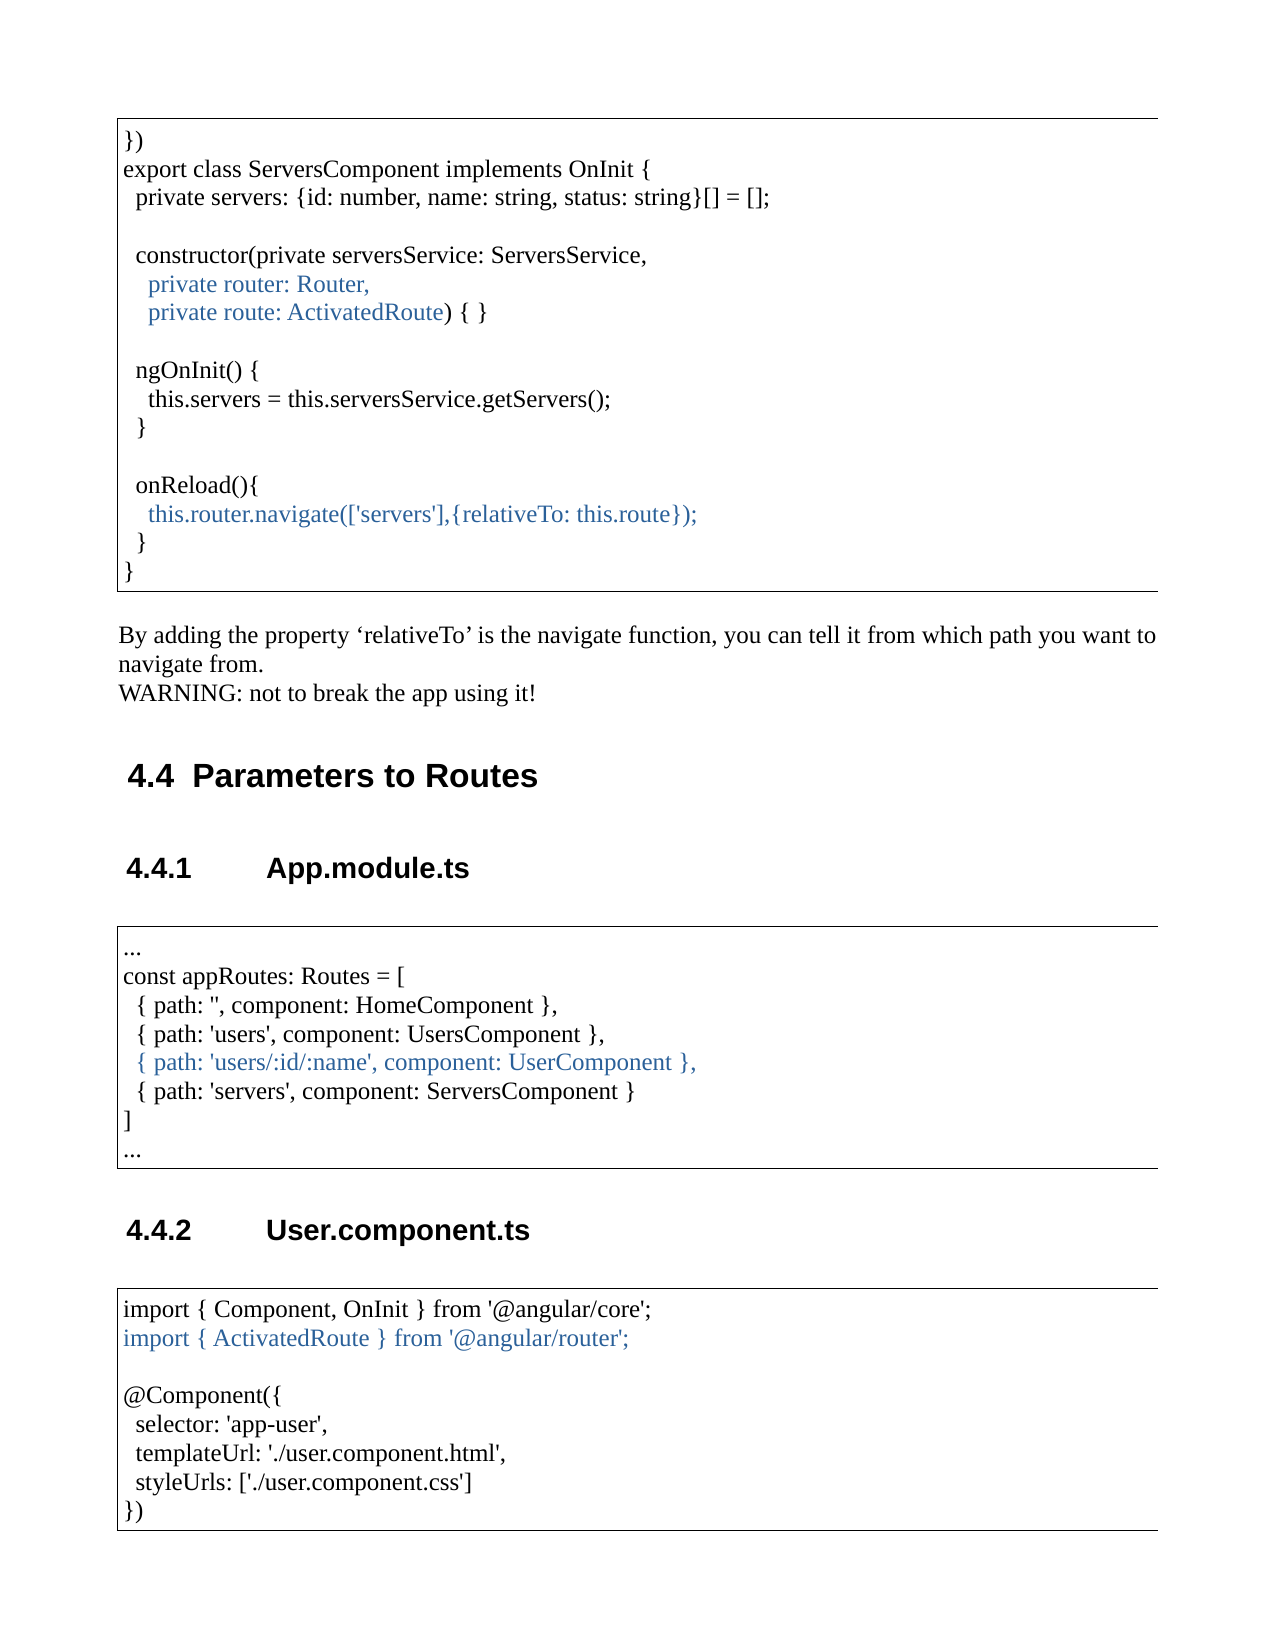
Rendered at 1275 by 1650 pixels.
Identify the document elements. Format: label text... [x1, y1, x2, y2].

subtitle User.component.ts [118, 1213, 1157, 1246]
table_header import { Component, OnInit } from '@angular/core'; import { ActivatedRoute } from '@angular/router'; @Component({ selector: 'app-user', templateUrl: './user.component.html', styleUrls: ['./user.component.css'] }) [118, 1289, 1158, 1530]
subtitle App.module.ts [118, 851, 1157, 884]
table_header ... const appRoutes: Routes = [ { path: '', component: HomeComponent }, { path: 'users', component: UsersComponent }, { path: 'users/:id/:name', component: UserComponent }, { path: 'servers', component: ServersComponent } ] ... [118, 927, 1158, 1168]
subtitle Parameters to Routes [118, 756, 1157, 795]
table_header }) export class ServersComponent implements OnInit { private servers: {id: number, name: string, status: string}[] = []; constructor(private serversService: ServersService, private router: Router, private route: ActivatedRoute) { } ngOnInit() { this.servers = this.serversService.getServers(); } onReload(){ this.router.navigate(['servers'],{relativeTo: this.route}); } } [118, 119, 1158, 591]
text By adding the property ‘relativeTo’ is the navigate function, you can tell it from which path you want to navigate from. [118, 620, 1157, 678]
text WARNING: not to break the app using it! [118, 678, 1157, 707]
